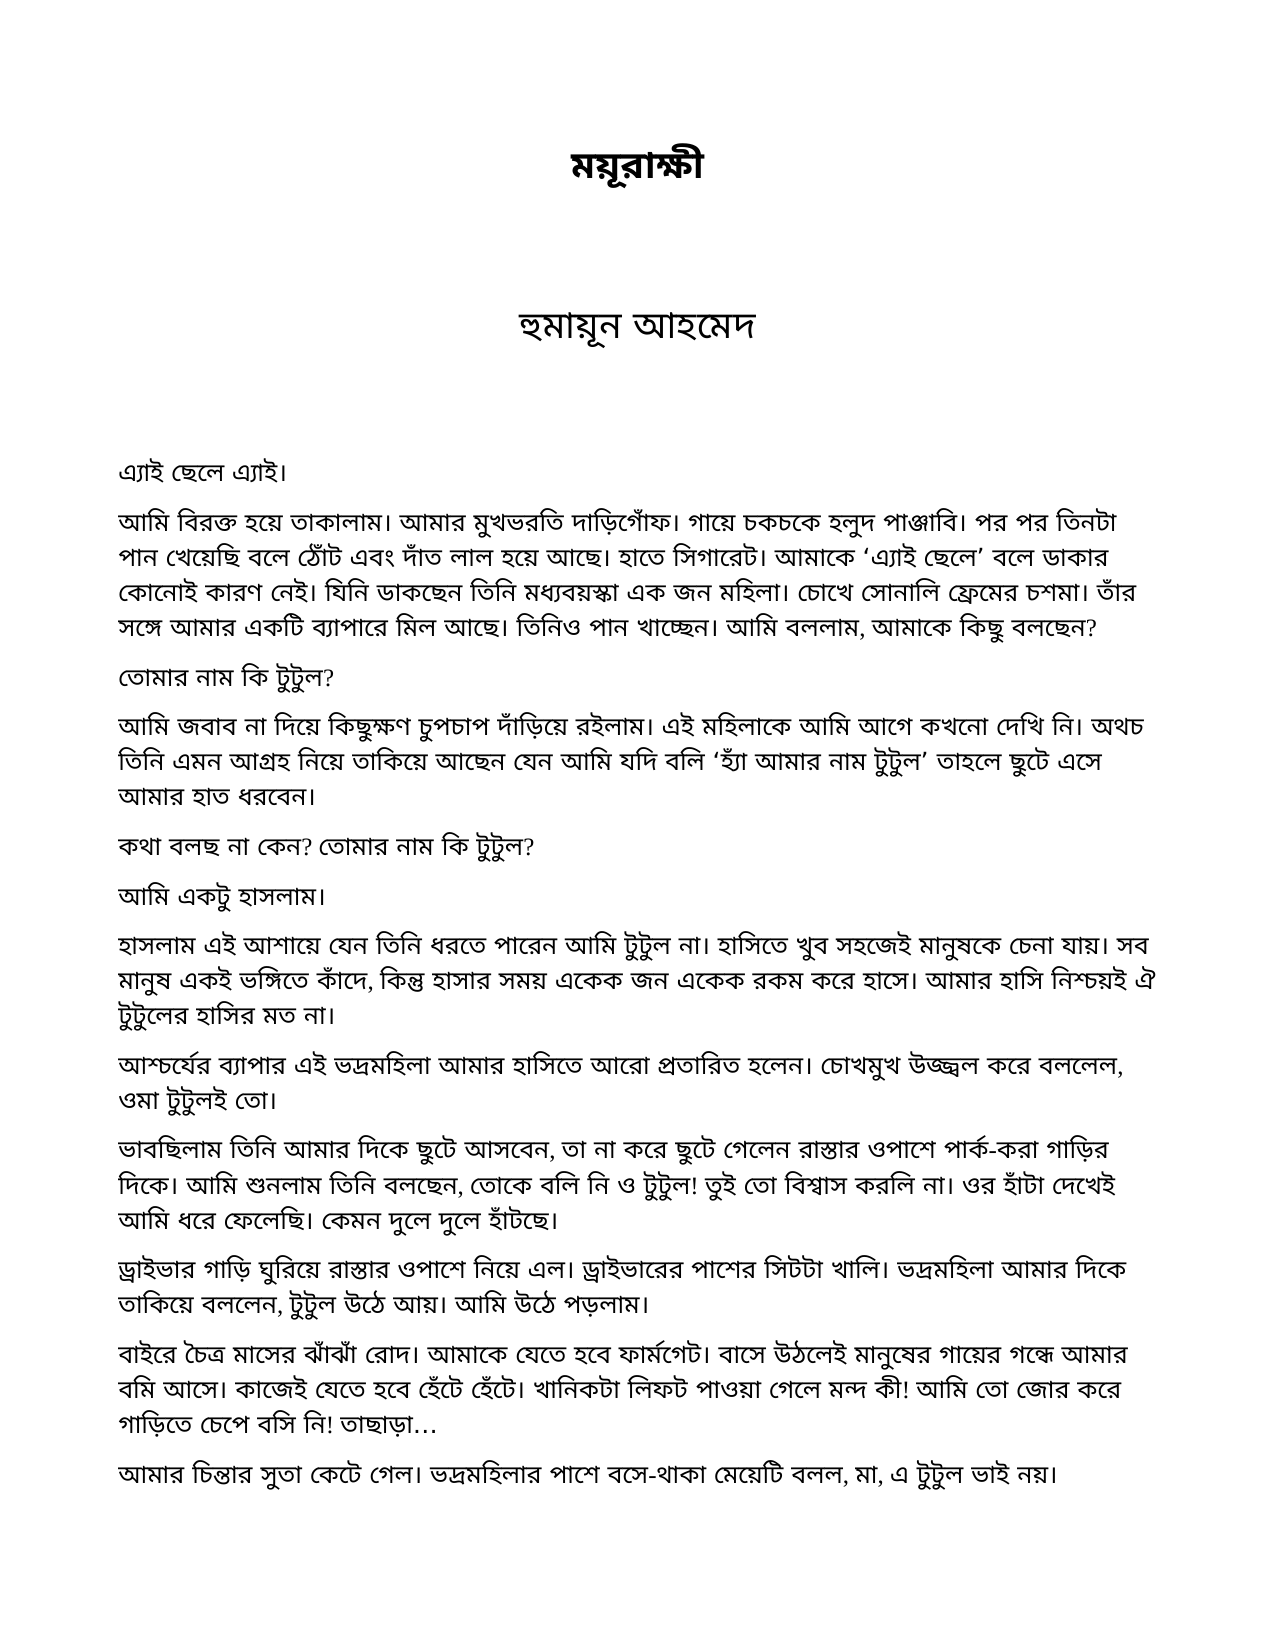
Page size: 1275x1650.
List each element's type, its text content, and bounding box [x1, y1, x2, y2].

text আমার চিন্তার সুতা কেটে গেল। ভদ্রমহিলার পাশে বসে-থাকা মেয়েটি বলল, মা, এ টুটুল ভাই নয়। [118, 1460, 926, 1489]
subtitle ময়ূরাক্ষী [612, 143, 1157, 187]
text আমি জবাব না দিয়ে কিছুক্ষণ চুপচাপ দাঁড়িয়ে রইলাম। এই মহিলাকে আমি আগে কখনো দেখি নি। অথচ তিনি এমন আগ্রহ নিয়ে তাকিয়ে আছেন যেন আমি যদি বলি ‘হ্যাঁ আমার নাম টুটুল’ তাহলে ছুটে এসে আমার হাত ধরবেন। [118, 712, 1157, 812]
text তোমার নাম কি টুটুল? [292, 663, 1157, 692]
text হাসলাম এই আশায়ে যেন তিনি ধরতে পারেন আমি টুটুল না। হাসিতে খুব সহজেই মানুষকে চেনা যায়। সব মানুষ একই ভঙ্গিতে কাঁদে, কিন্তু হাসার সময় একেক জন একেক রকম করে হাসে। আমার হাসি নিশ্চয়ই ঐ টুটুলের হাসির মত না। [118, 931, 1157, 1031]
text তোমার নাম কি টুটুল? [118, 663, 286, 692]
text কথা বলছ না কেন? তোমার নাম কি টুটুল? [118, 832, 486, 861]
text আমি বিরক্ত হয়ে তাকালাম। আমার মুখভরতি দাড়িগোঁফ। গায়ে চকচকে হলুদ পাঞ্জাবি। পর পর তিনটা পান খেয়েছি বলে ঠোঁট এবং দাঁত লাল হয়ে আছে। হাতে সিগারেট। আমাকে ‘এ্যাই ছেলে’ বলে ডাকার কোনোই কারণ নেই। যিনি ডাকছেন তিনি মধ্যবয়স্কা এক জন মহিলা। চোখে সোনালি ফ্রেমের চশমা। তাঁর সঙ্গে আমার একটি ব্যাপারে মিল আছে। তিনিও পান খাচ্ছেন। আমি বললাম, আমাকে কিছু বলছেন? [118, 508, 1157, 642]
text ড্রাইভার গাড়ি ঘুরিয়ে রাস্তার ওপাশে নিয়ে এল। ড্রাইভারের পাশের সিটটা খালি। ভদ্রমহিলা আমার দিকে তাকিয়ে বললেন, টুটুল উঠে আয়। আমি উঠে পড়লাম। [118, 1255, 1157, 1320]
text আমি একটু হাসলাম। [218, 882, 1157, 911]
text বাইরে চৈত্র মাসের ঝাঁঝাঁ রোদ। আমাকে যেতে হবে ফার্মগেট। বাসে উঠলেই মানুষের গায়ের গন্ধে আমার বমি আসে। কাজেই যেতে হবে হেঁটে হেঁটে। খানিকটা লিফট পাওয়া গেলে মন্দ কী! আমি তো জোর করে গাড়িতে চেপে বসি নি! তাছাড়া… [118, 1340, 1157, 1439]
text আমার চিন্তার সুতা কেটে গেল। ভদ্রমহিলার পাশে বসে-থাকা মেয়েটি বলল, মা, এ টুটুল ভাই নয়। [932, 1460, 1157, 1489]
subtitle ময়ূরাক্ষী [118, 143, 684, 187]
text কথা বলছ না কেন? তোমার নাম কি টুটুল? [492, 832, 1157, 861]
subtitle হুমায়ূন আহমেদ [118, 304, 1157, 348]
text ভাবছিলাম তিনি আমার দিকে ছুটে আসবেন, তা না করে ছুটে গেলেন রাস্তার ওপাশে পার্ক-করা গাড়ির দিকে। আমি শুনলাম তিনি বলছেন, তোকে বলি নি ও টুটুল! তুই তো বিশ্বাস করলি না। ওর হাঁটা দেখেই আমি ধরে ফেলেছি। কেমন দুলে দুলে হাঁটছে। [118, 1136, 1157, 1235]
text আমি একটু হাসলাম। [118, 882, 226, 911]
text এ্যাই ছেলে এ্যাই। [118, 458, 1157, 488]
text আশ্চর্যের ব্যাপার এই ভদ্রমহিলা আমার হাসিতে আরো প্রতারিত হলেন। চোখমুখ উজ্জ্বল করে বললেল, ওমা টুটুলই তো। [118, 1051, 1157, 1115]
